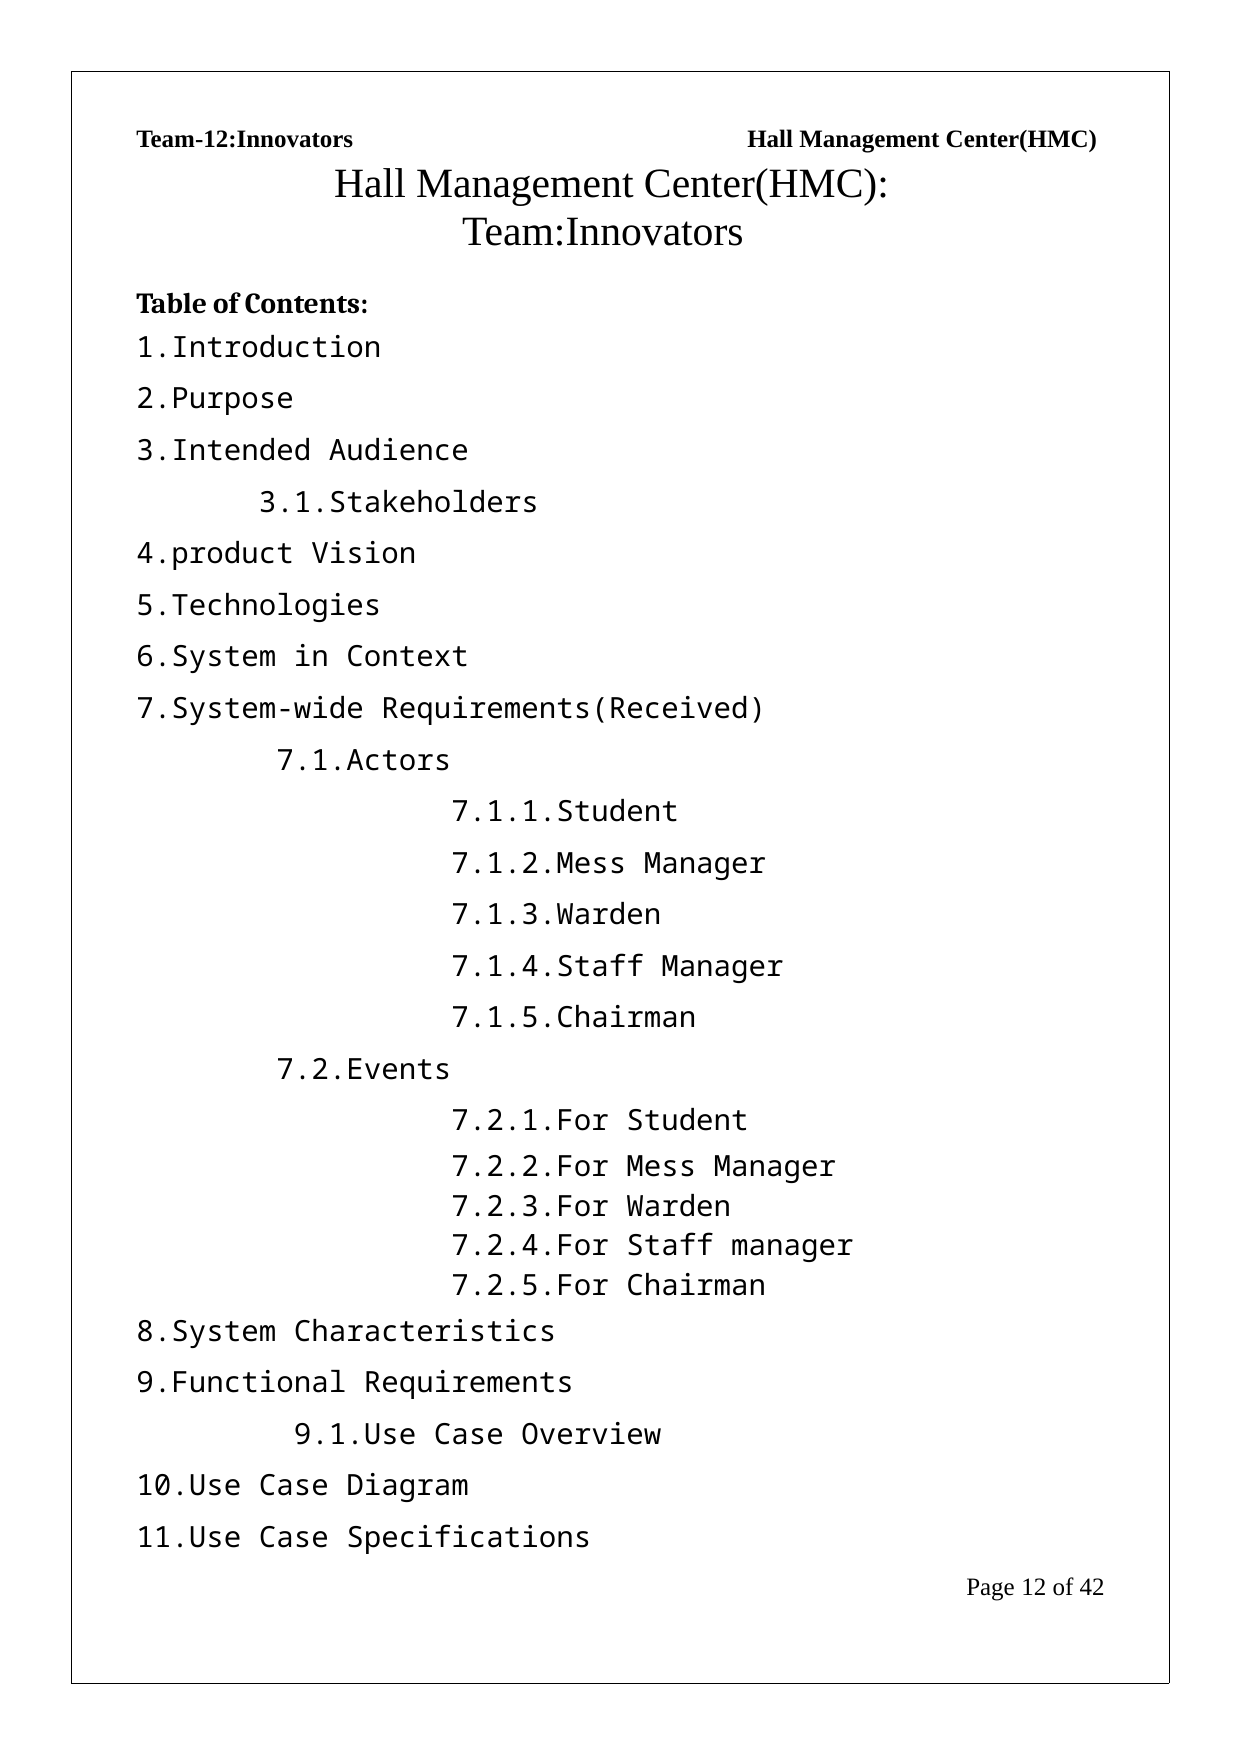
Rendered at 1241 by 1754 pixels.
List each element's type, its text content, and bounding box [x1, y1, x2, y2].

text 7.1.3.Warden [136, 893, 1104, 933]
text 7.2.5.For Chairman [136, 1264, 1104, 1304]
text 7.System-wide Requirements(Received) [136, 687, 1104, 727]
text 1.Introduction [136, 326, 1104, 366]
text 7.2.Events [136, 1048, 1104, 1088]
text 7.1.4.Staff Manager [136, 945, 1104, 985]
text 10.Use Case Diagram [136, 1465, 1104, 1504]
text 7.1.2.Mess Manager [136, 842, 1104, 882]
text 9.1.Use Case Overview [136, 1413, 1104, 1453]
text 4.product Vision [136, 532, 1104, 572]
text 11.Use Case Specifications [136, 1516, 1104, 1556]
text 7.1.Actors [136, 739, 1104, 778]
subtitle Table of Contents: [136, 287, 1104, 320]
text 7.1.5.Chairman [136, 997, 1104, 1036]
text 3.Intended Audience [136, 429, 1104, 469]
text 7.2.4.For Staff manager [136, 1225, 1104, 1264]
text Team:Innovators [136, 207, 1104, 254]
text 9.Functional Requirements [136, 1362, 1104, 1401]
text 7.2.2.For Mess Manager [136, 1145, 1104, 1185]
text 7.2.1.For Student [136, 1100, 1104, 1139]
text 7.1.1.Student [136, 790, 1104, 830]
text 6.System in Context [136, 636, 1104, 675]
text Hall Management Center(HMC): [136, 159, 1104, 207]
text 2.Purpose [136, 378, 1104, 417]
text 8.System Characteristics [136, 1310, 1104, 1350]
text 7.2.3.For Warden [136, 1185, 1104, 1225]
text 3.1.Stakeholders [136, 481, 1104, 521]
text 5.Technologies [136, 584, 1104, 624]
